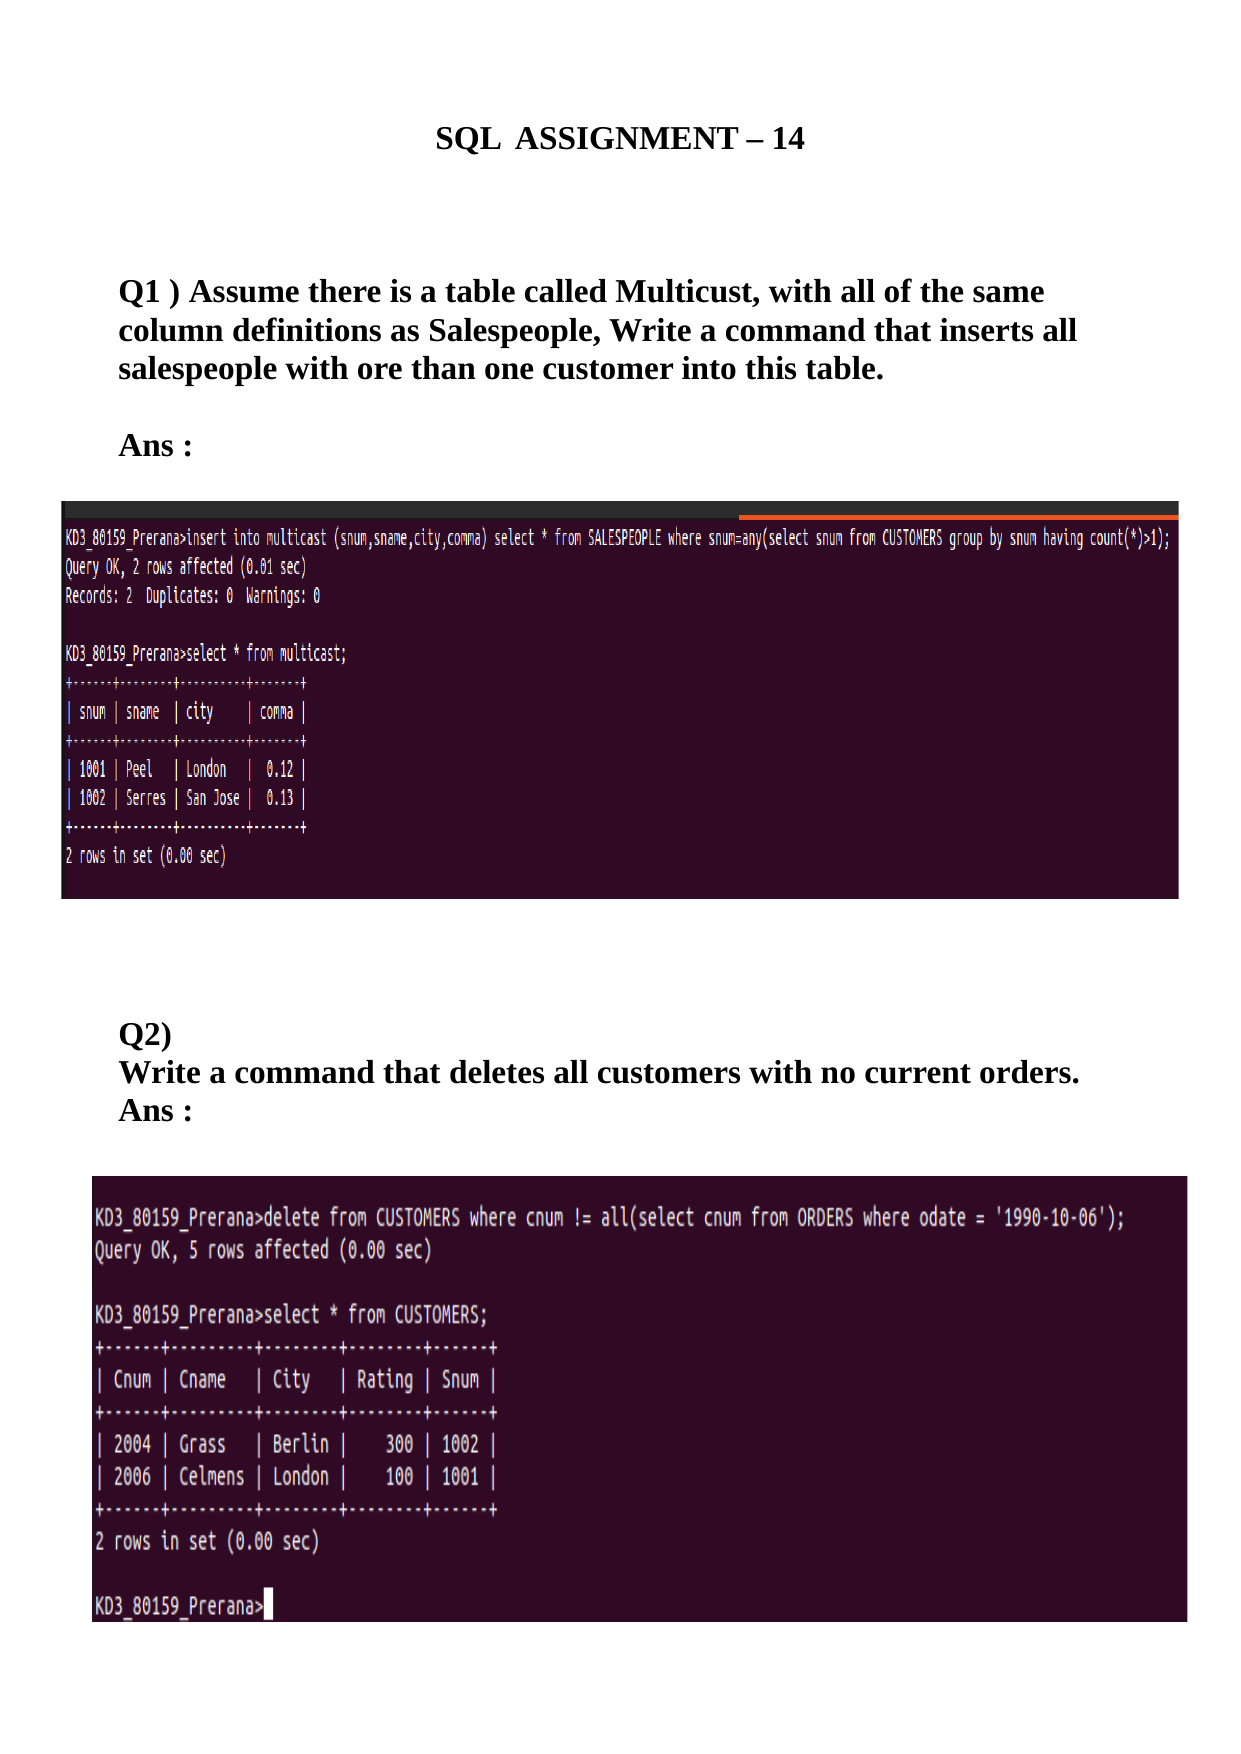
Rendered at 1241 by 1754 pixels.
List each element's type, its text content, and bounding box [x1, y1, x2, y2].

picture [92, 1176, 1188, 1622]
picture [61, 501, 1179, 899]
text Ans : [118, 1090, 1122, 1129]
text SQL ASSIGNMENT – 14 [118, 118, 1122, 156]
text Q1 ) Assume there is a table called Multicust, with all of the same column definitions as Salespeople, Write a command that inserts all salespeople with ore than one customer into this table. [118, 271, 1122, 386]
text Write a command that deletes all customers with no current orders. [118, 1052, 1122, 1090]
text Q2) [118, 1014, 1122, 1052]
text Ans : [118, 425, 1122, 463]
